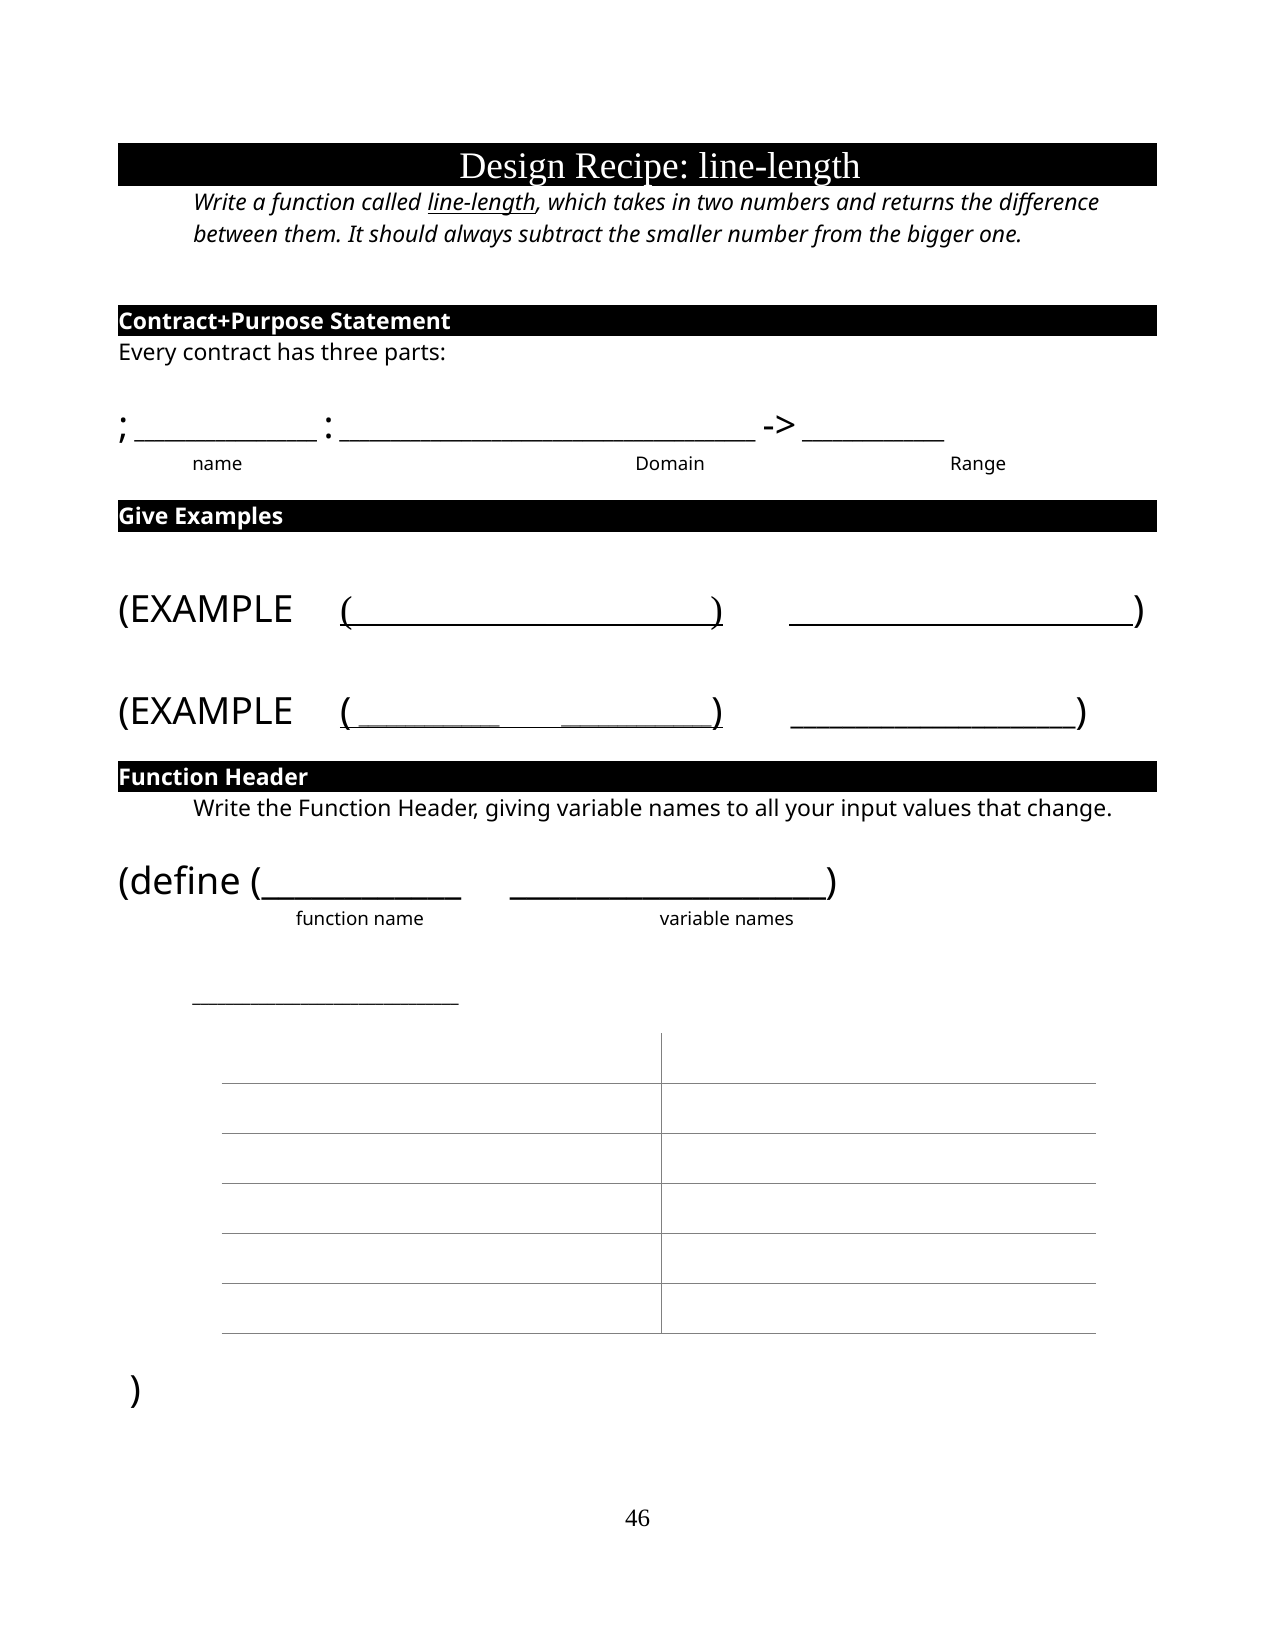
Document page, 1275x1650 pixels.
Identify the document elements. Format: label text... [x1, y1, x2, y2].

table_cell [662, 1084, 1096, 1133]
table_cell [662, 1234, 1096, 1283]
table_cell [222, 1284, 661, 1333]
list Write the Function Header, giving variable names to all your input values that change. [156, 792, 1157, 823]
text function name variable names [118, 906, 1157, 931]
table_header [222, 1033, 661, 1083]
text (EXAMPLE ( _______________ ________________) ______________________) [118, 685, 1157, 736]
text Every contract has three parts: [118, 336, 1157, 367]
table_cell [662, 1284, 1096, 1333]
subtitle Function Header [118, 761, 1157, 792]
text (define (____________ ___________________) [118, 854, 1157, 906]
table_cell [222, 1134, 661, 1183]
table_cell [222, 1084, 661, 1133]
text )) [118, 1362, 1157, 1413]
table_header [662, 1033, 1096, 1083]
table_cell [662, 1134, 1096, 1183]
text (EXAMPLE ( _______________ ______) ______________________ ) [118, 583, 1157, 634]
text name Domain Range [118, 450, 1157, 475]
list Write a function called line-length, which takes in two numbers and returns the difference between them. It should always subtract the smaller number from the bigger one. [156, 186, 1157, 280]
table_cell [222, 1184, 661, 1233]
subtitle Give Examples [118, 500, 1157, 532]
text ; __________________ : _________________________________________ -> ______________ [118, 399, 1157, 450]
table_cell [662, 1184, 1096, 1233]
subtitle Contract+Purpose Statement [118, 305, 1157, 336]
subtitle Design Recipe: line-length [118, 143, 1157, 186]
table_cell [222, 1234, 661, 1283]
text ________________________________ [118, 982, 1157, 1008]
